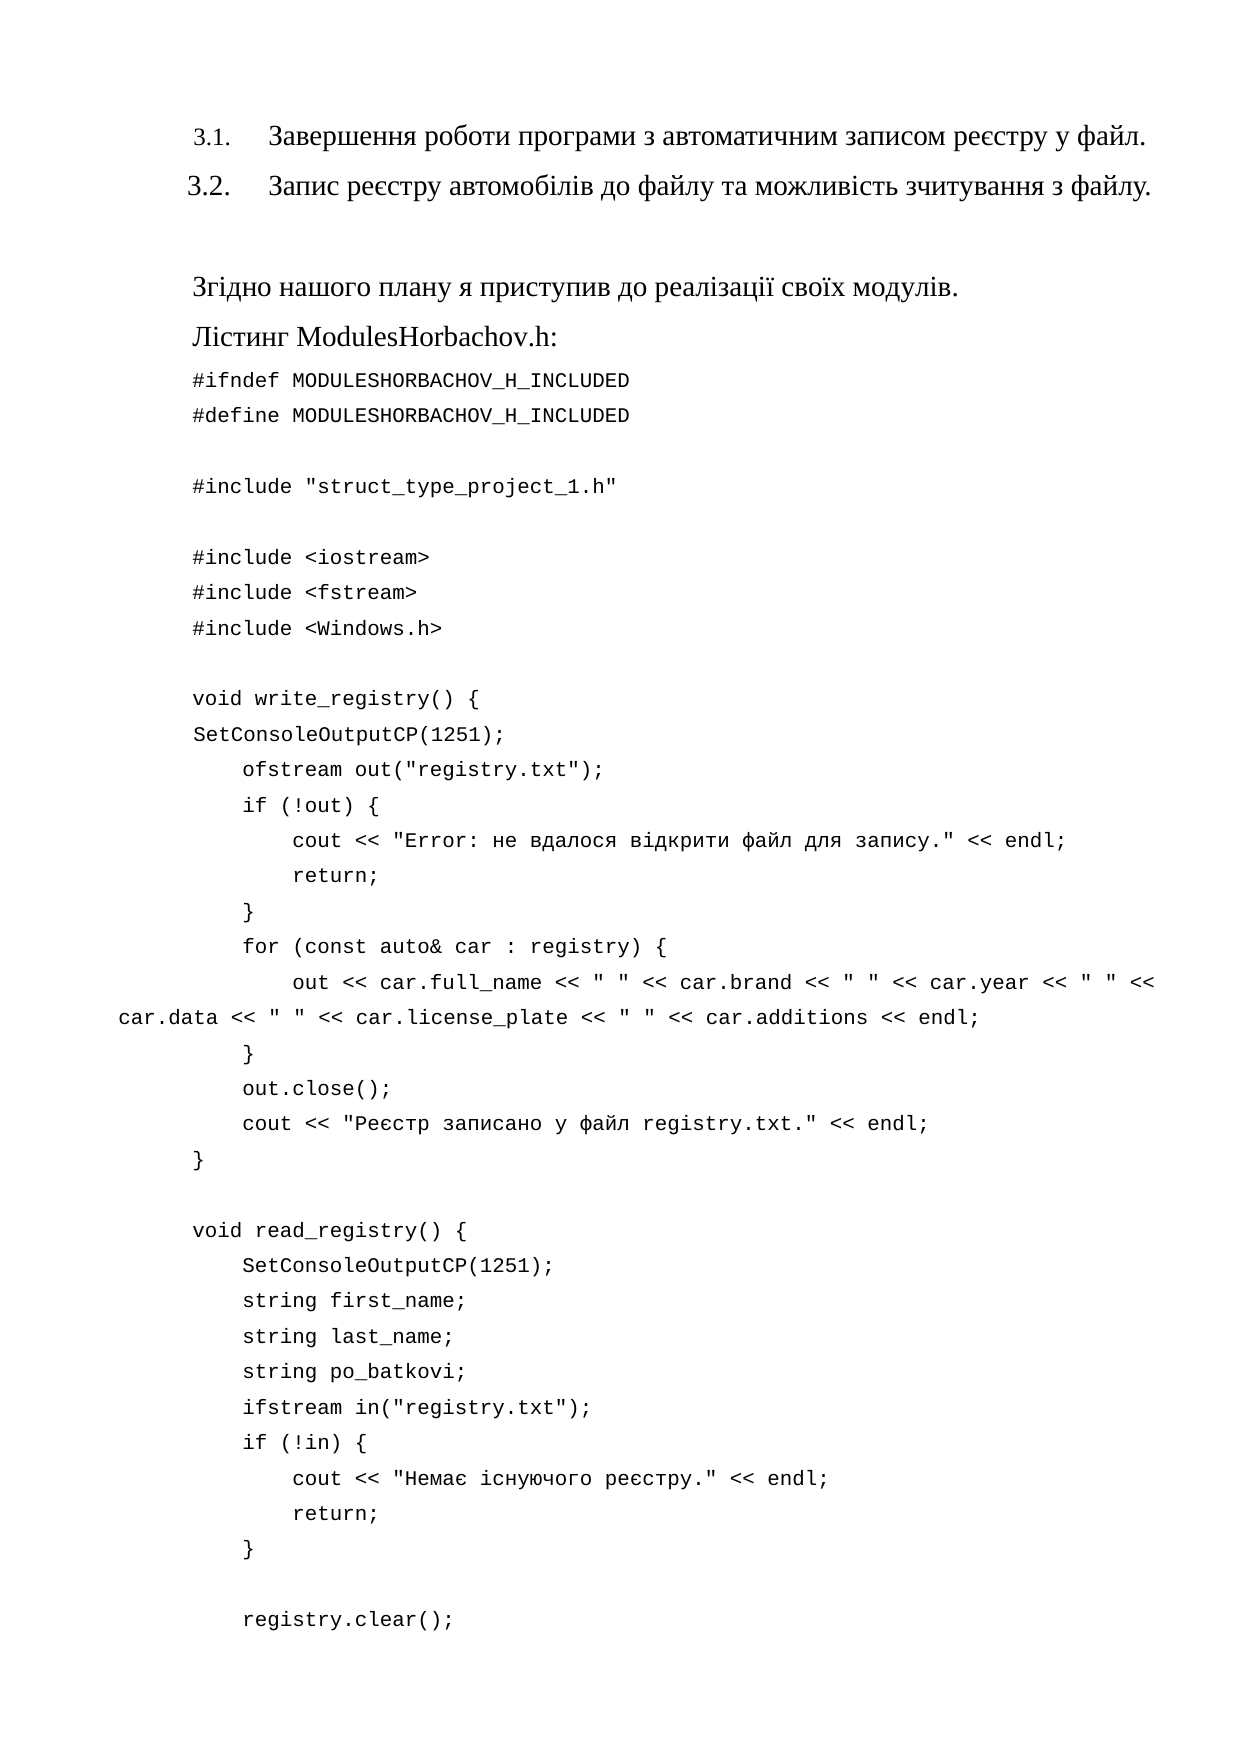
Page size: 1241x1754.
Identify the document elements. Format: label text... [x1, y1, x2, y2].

text #include "struct_type_project_1.h" [118, 476, 1181, 499]
text } [118, 1149, 1181, 1172]
text if (!out) { [118, 795, 1181, 818]
text SetConsoleOutputCP(1251); [118, 1255, 1181, 1279]
text for (const auto& car : registry) { [118, 936, 1181, 960]
text #include <fstream> [118, 582, 1181, 606]
text Згідно нашого плану я приступив до реалізації своїх модулів. [118, 269, 1181, 303]
text void read_registry() { [118, 1220, 1181, 1243]
text #include <Windows.h> [118, 618, 1181, 641]
text return; [118, 1503, 1181, 1527]
text string last_name; [118, 1326, 1181, 1349]
list Завершення роботи програми з автоматичним записом реєстру у файл. [231, 118, 1181, 152]
text #define MODULESHORBACHOV_H_INCLUDED [118, 405, 1181, 429]
text cout << "Реєстр записано у файл registry.txt." << endl; [118, 1113, 1181, 1137]
text #include <iostream> [118, 547, 1181, 570]
text } [118, 1043, 1181, 1066]
text Лістинг ModulesHorbachov.h: [118, 319, 1181, 353]
text if (!in) { [118, 1432, 1181, 1456]
text out << car.full_name << " " << car.brand << " " << car.year << " " << car.data << " " << car.license_plate << " " << car.additions << endl; [118, 972, 1181, 1031]
text string first_name; [118, 1291, 1181, 1314]
text ofstream out("registry.txt"); [118, 759, 1181, 783]
text out.close(); [118, 1078, 1181, 1102]
text ifstream in("registry.txt"); [118, 1397, 1181, 1420]
list Запис реєстру автомобілів до файлу та можливість зчитування з файлу. [231, 168, 1181, 202]
text } [118, 901, 1181, 924]
text string po_batkovi; [118, 1361, 1181, 1385]
text SetConsoleOutputCP(1251); [118, 724, 1181, 747]
text #ifndef MODULESHORBACHOV_H_INCLUDED [118, 370, 1181, 393]
text void write_registry() { [118, 688, 1181, 712]
text return; [118, 866, 1181, 889]
text cout << "Немає існуючого реєстру." << endl; [118, 1468, 1181, 1491]
text cout << "Error: не вдалося відкрити файл для запису." << endl; [118, 830, 1181, 854]
text } [118, 1538, 1181, 1562]
text registry.clear(); [118, 1609, 1181, 1633]
